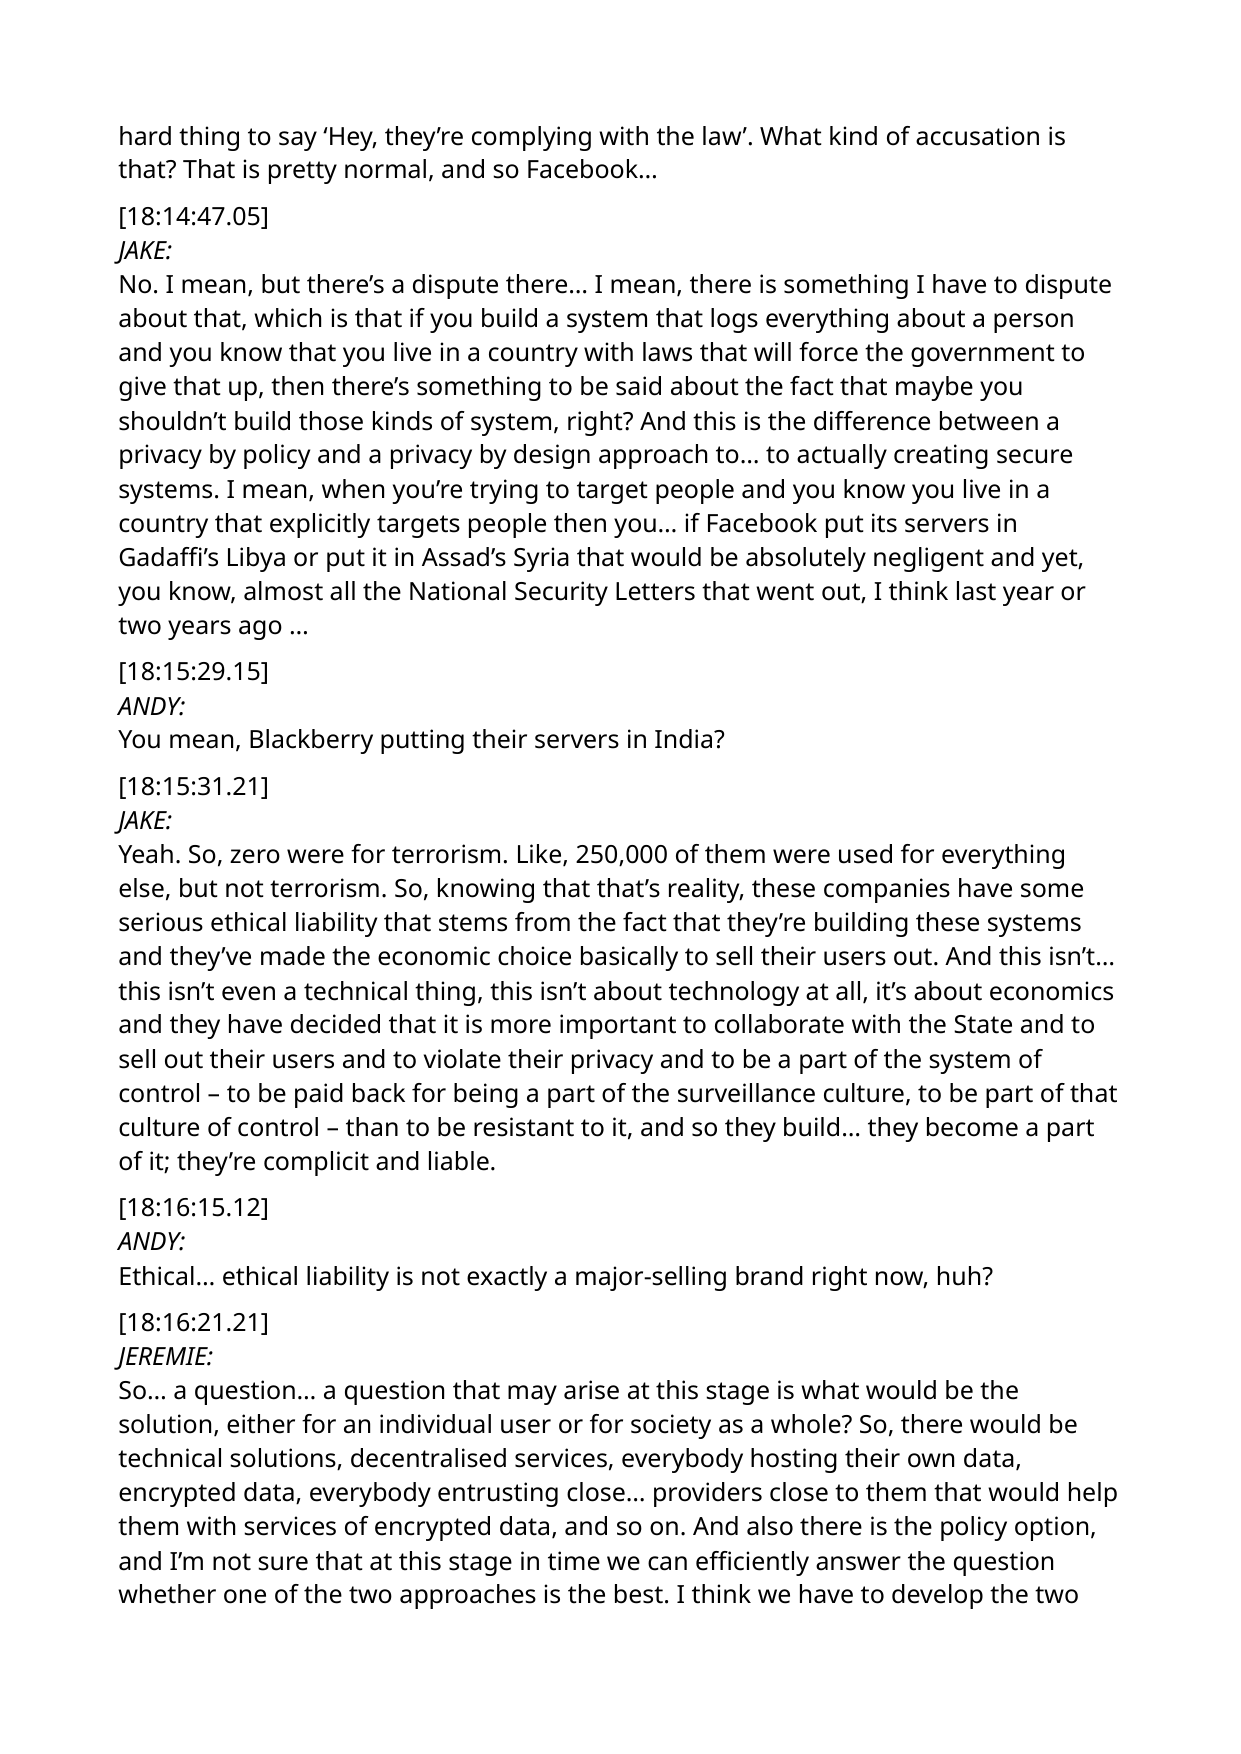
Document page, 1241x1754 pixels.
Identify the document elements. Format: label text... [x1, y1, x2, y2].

text [18:16:15.12] ANDY: Ethical… ethical liability is not exactly a major-selling brand right now, huh? [118, 1190, 1122, 1292]
text [18:14:47.05] JAKE: No. I mean, but there’s a dispute there… I mean, there is something I have to dispute about that, which is that if you build a system that logs everything about a person and you know that you live in a country with laws that will force the government to give that up, then there’s something to be said about the fact that maybe you shouldn’t build those kinds of system, right? And this is the difference between a privacy by policy and a privacy by design approach to… to actually creating secure systems. I mean, when you’re trying to target people and you know you live in a country that explicitly targets people then you… if Facebook put its servers in Gadaffi’s Libya or put it in Assad’s Syria that would be absolutely negligent and yet, you know, almost all the National Security Letters that went out, I think last year or two years ago … [118, 199, 1122, 642]
text [18:16:21.21] JEREMIE: So… a question… a question that may arise at this stage is what would be the solution, either for an individual user or for society as a whole? So, there would be technical solutions, decentralised services, everybody hosting their own data, encrypted data, everybody entrusting close… providers close to them that would help them with services of encrypted data, and so on. And also there is the policy option, and I’m not sure that at this stage in time we can efficiently answer the question whether one of the two approaches is the best. I think we have to develop the two [118, 1305, 1122, 1611]
text [18:15:29.15] ANDY: You mean, Blackberry putting their servers in India? [118, 654, 1122, 756]
text hard thing to say ‘Hey, they’re complying with the law’. What kind of accusation is that? That is pretty normal, and so Facebook… [118, 118, 1122, 186]
text [18:15:31.21] JAKE: Yeah. So, zero were for terrorism. Like, 250,000 of them were used for everything else, but not terrorism. So, knowing that that’s reality, these companies have some serious ethical liability that stems from the fact that they’re building these systems and they’ve made the economic choice basically to sell their users out. And this isn’t… this isn’t even a technical thing, this isn’t about technology at all, it’s about economics and they have decided that it is more important to collaborate with the State and to sell out their users and to violate their privacy and to be a part of the system of control – to be paid back for being a part of the surveillance culture, to be part of that culture of control – than to be resistant to it, and so they build… they become a part of it; they’re complicit and liable. [118, 769, 1122, 1177]
